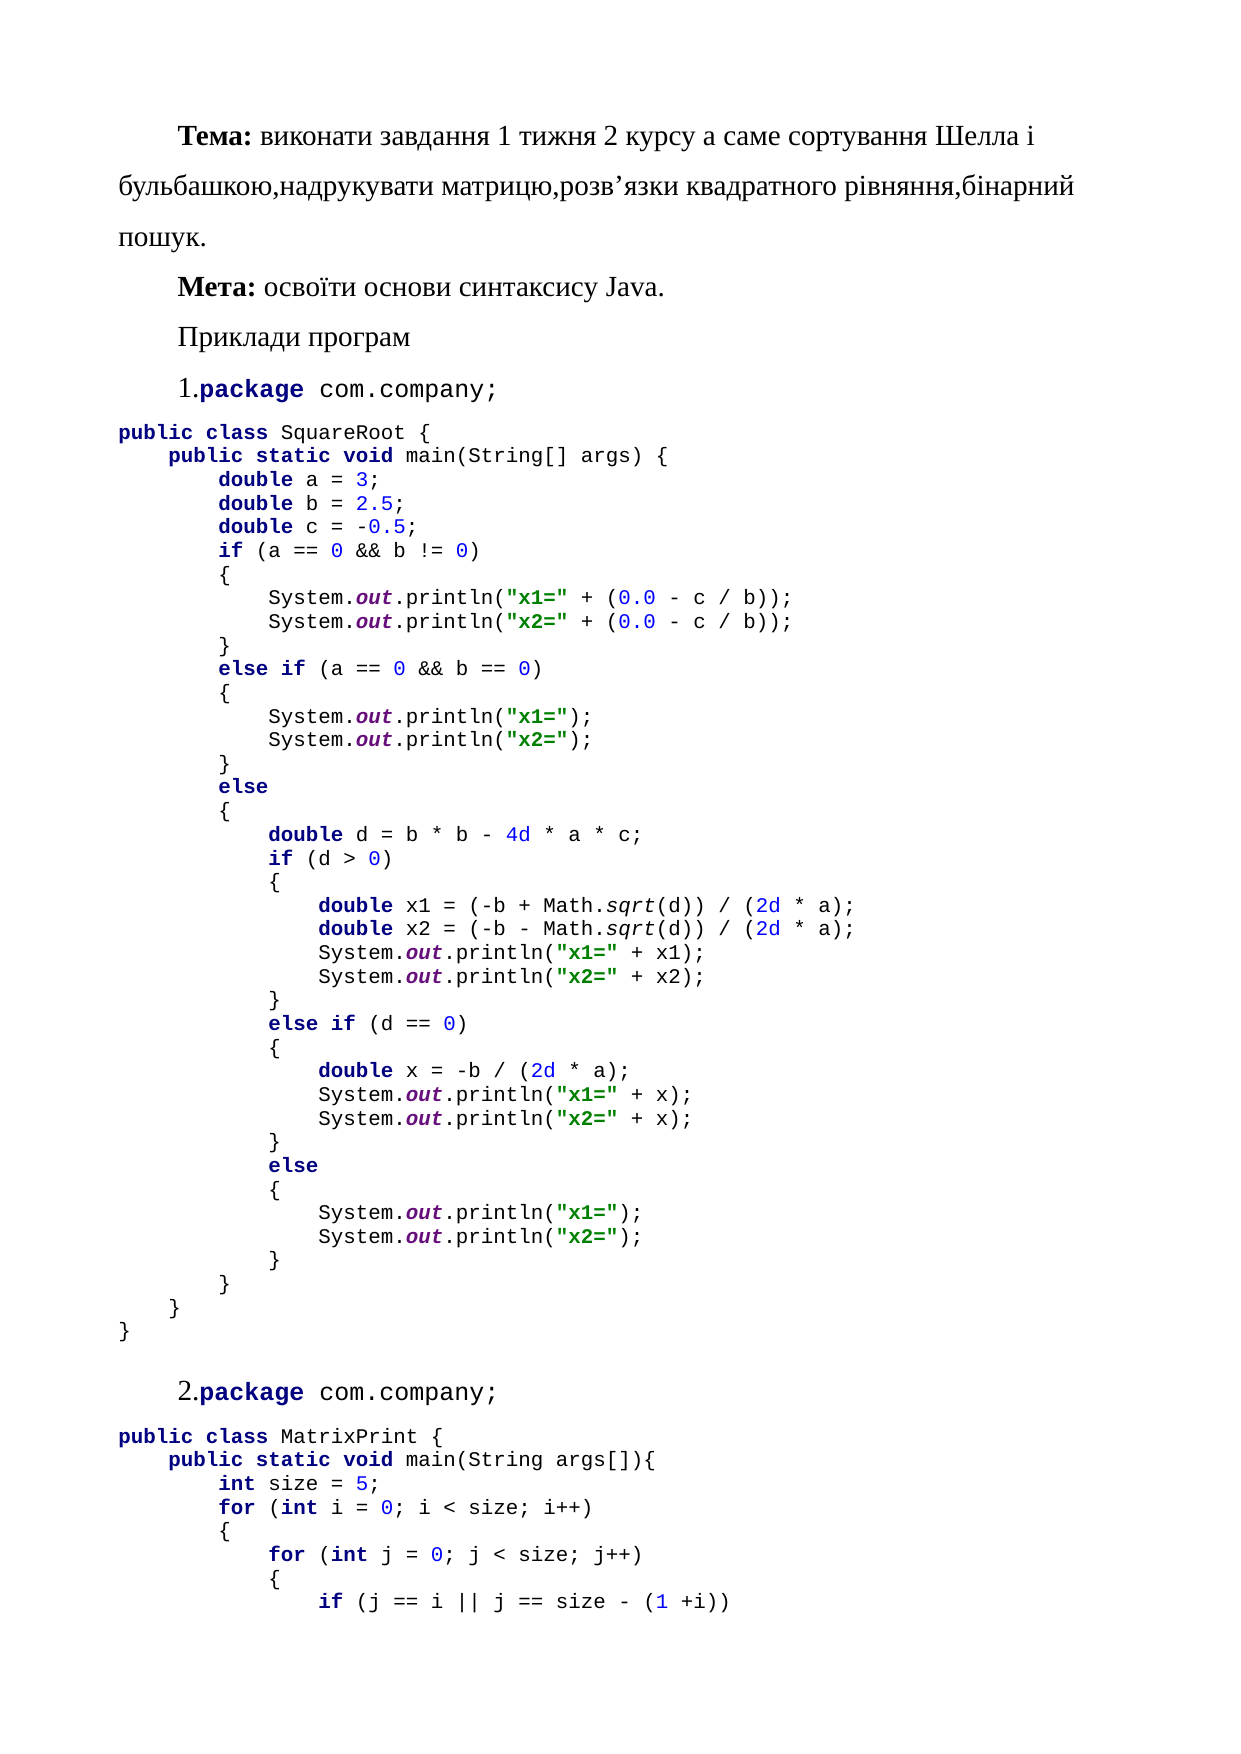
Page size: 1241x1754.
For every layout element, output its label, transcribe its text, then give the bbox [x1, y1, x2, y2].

text else if (d == 0) [118, 1013, 1122, 1037]
text Тема: виконати завдання 1 тижня 2 курсу а саме сортування Шелла і бульбашкою,надрукувати матрицю,розв’язки квадратного рівняння,бінарний пошук. [118, 118, 1122, 252]
text } [118, 1249, 1122, 1273]
text if (a == 0 && b != 0) [118, 540, 1122, 564]
text Мета: освоїти основи синтаксису Java. [118, 269, 1122, 303]
text System.out.println("x2="); [118, 729, 1122, 753]
text System.out.println("x1="); [118, 706, 1122, 729]
text } [118, 635, 1122, 658]
text if (j == i || j == size - (1 +i)) [118, 1591, 1122, 1615]
text if (d > 0) [118, 847, 1122, 871]
text { [118, 564, 1122, 587]
text Приклади програм [118, 319, 1122, 353]
text double d = b * b - 4d * a * c; [118, 824, 1122, 847]
text double x = -b / (2d * a); [118, 1060, 1122, 1084]
text System.out.println("x2=" + x); [118, 1108, 1122, 1131]
text } [118, 1131, 1122, 1155]
text public class SquareRoot { [118, 422, 1122, 446]
text double x2 = (-b - Math.sqrt(d)) / (2d * a); [118, 918, 1122, 942]
text { [118, 1037, 1122, 1060]
text public static void main(String[] args) { [118, 446, 1122, 469]
text { [118, 800, 1122, 824]
text { [118, 682, 1122, 706]
text System.out.println("x2=" + x2); [118, 966, 1122, 989]
text System.out.println("x1="); [118, 1202, 1122, 1226]
text System.out.println("x2=" + (0.0 - c / b)); [118, 611, 1122, 635]
text double c = -0.5; [118, 516, 1122, 540]
text for (int i = 0; i < size; i++) [118, 1497, 1122, 1520]
text } [118, 1273, 1122, 1297]
text { [118, 871, 1122, 895]
text public class MatrixPrint { [118, 1426, 1122, 1449]
text System.out.println("x1=" + x1); [118, 942, 1122, 966]
text System.out.println("x1=" + (0.0 - c / b)); [118, 587, 1122, 611]
text 2.package com.company; [118, 1373, 1122, 1408]
text for (int j = 0; j < size; j++) [118, 1544, 1122, 1568]
text } [118, 1320, 1122, 1344]
text { [118, 1178, 1122, 1202]
text { [118, 1568, 1122, 1591]
text { [118, 1520, 1122, 1544]
text } [118, 753, 1122, 777]
text else [118, 1155, 1122, 1178]
text int size = 5; [118, 1473, 1122, 1497]
text double b = 2.5; [118, 493, 1122, 516]
text 1.package com.company; [118, 370, 1122, 404]
text else if (a == 0 && b == 0) [118, 658, 1122, 682]
text System.out.println("x2="); [118, 1226, 1122, 1249]
text double x1 = (-b + Math.sqrt(d)) / (2d * a); [118, 895, 1122, 918]
text double a = 3; [118, 469, 1122, 493]
text System.out.println("x1=" + x); [118, 1084, 1122, 1108]
text public static void main(String args[]){ [118, 1449, 1122, 1473]
text } [118, 1297, 1122, 1320]
text } [118, 989, 1122, 1013]
text else [118, 777, 1122, 800]
